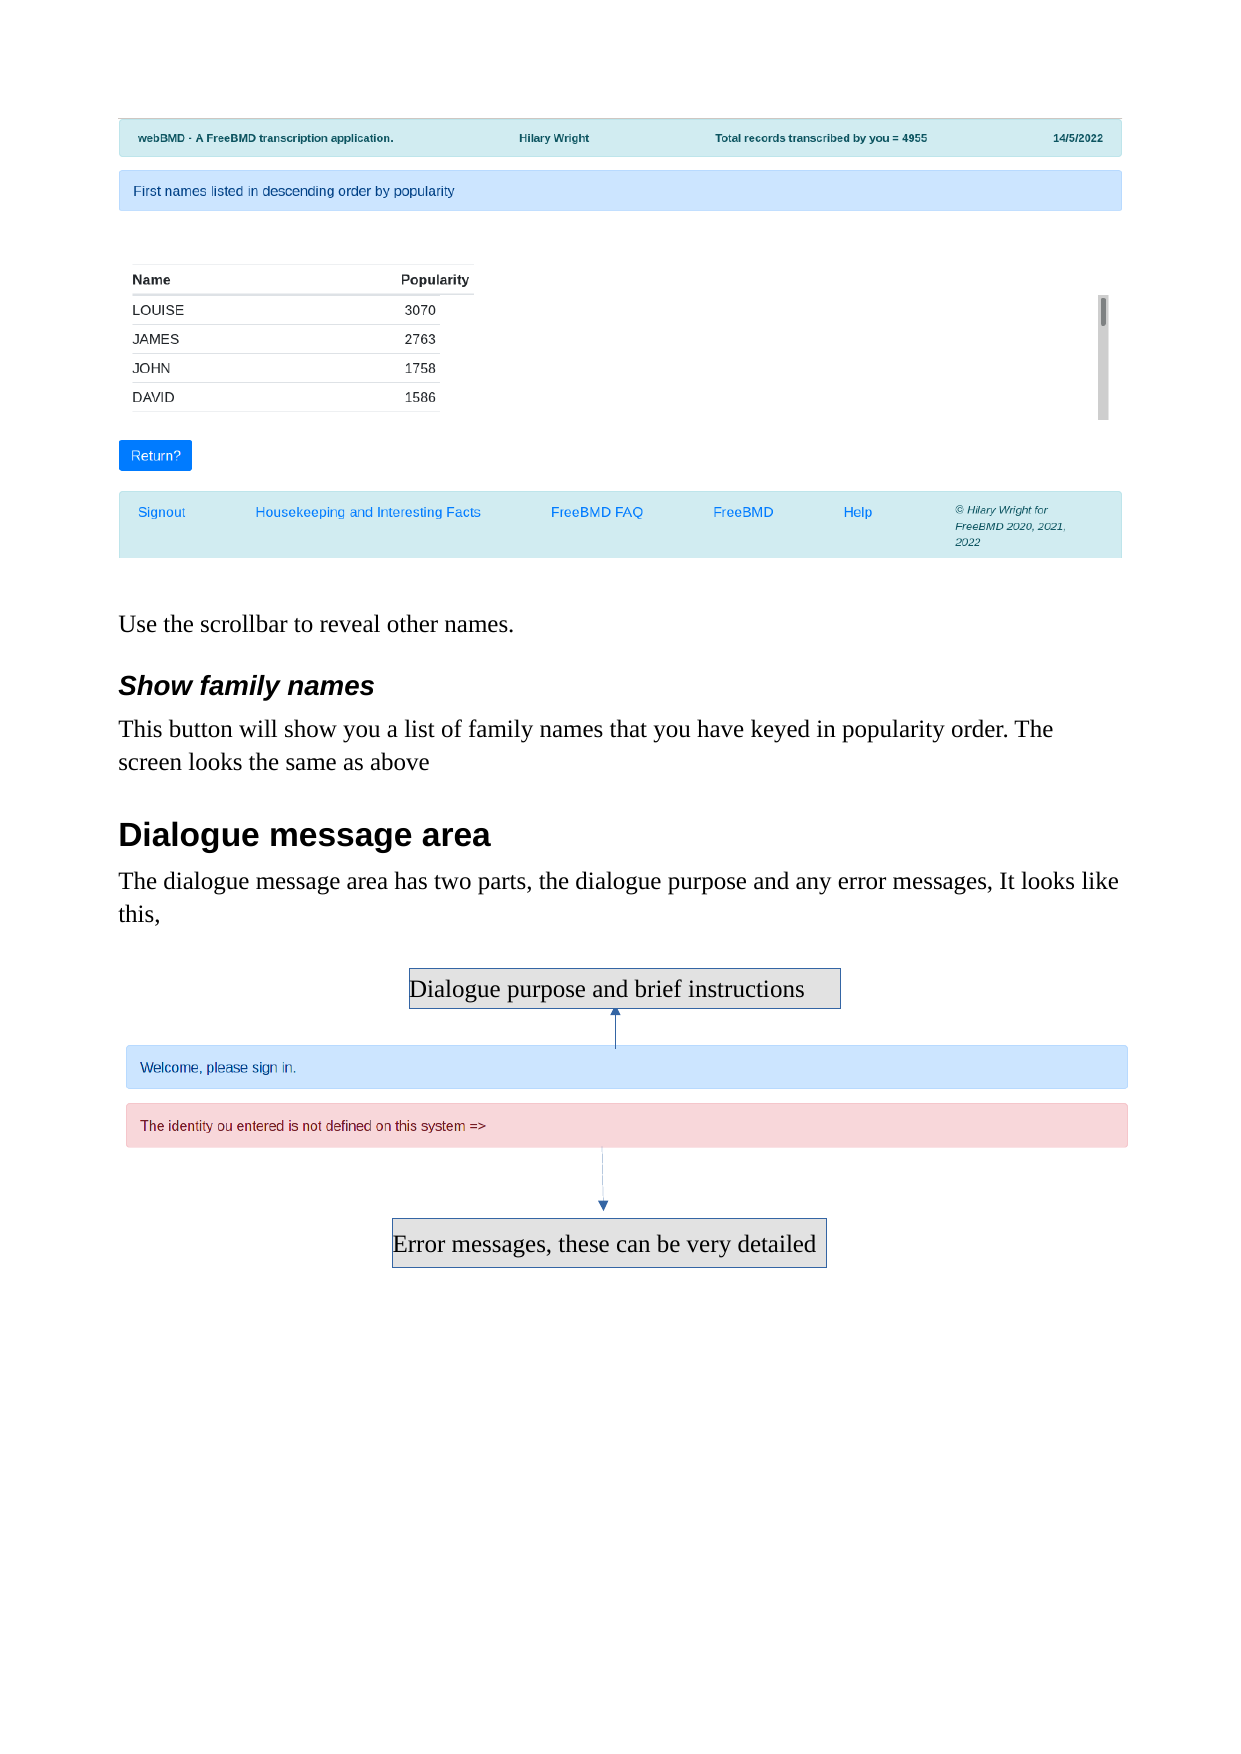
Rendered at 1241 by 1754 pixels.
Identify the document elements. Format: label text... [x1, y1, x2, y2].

subtitle Dialogue message area [118, 815, 1122, 854]
picture [125, 1042, 1129, 1148]
text This button will show you a list of family names that you have keyed in popularity order. The screen looks the same as above [118, 714, 1122, 775]
picture [118, 118, 1123, 558]
text Use the scrollbar to reveal other names. [118, 609, 1122, 638]
text The dialogue message area has two parts, the dialogue purpose and any error messages, It looks like this, [118, 866, 1122, 928]
subtitle Show family names [118, 669, 1122, 701]
